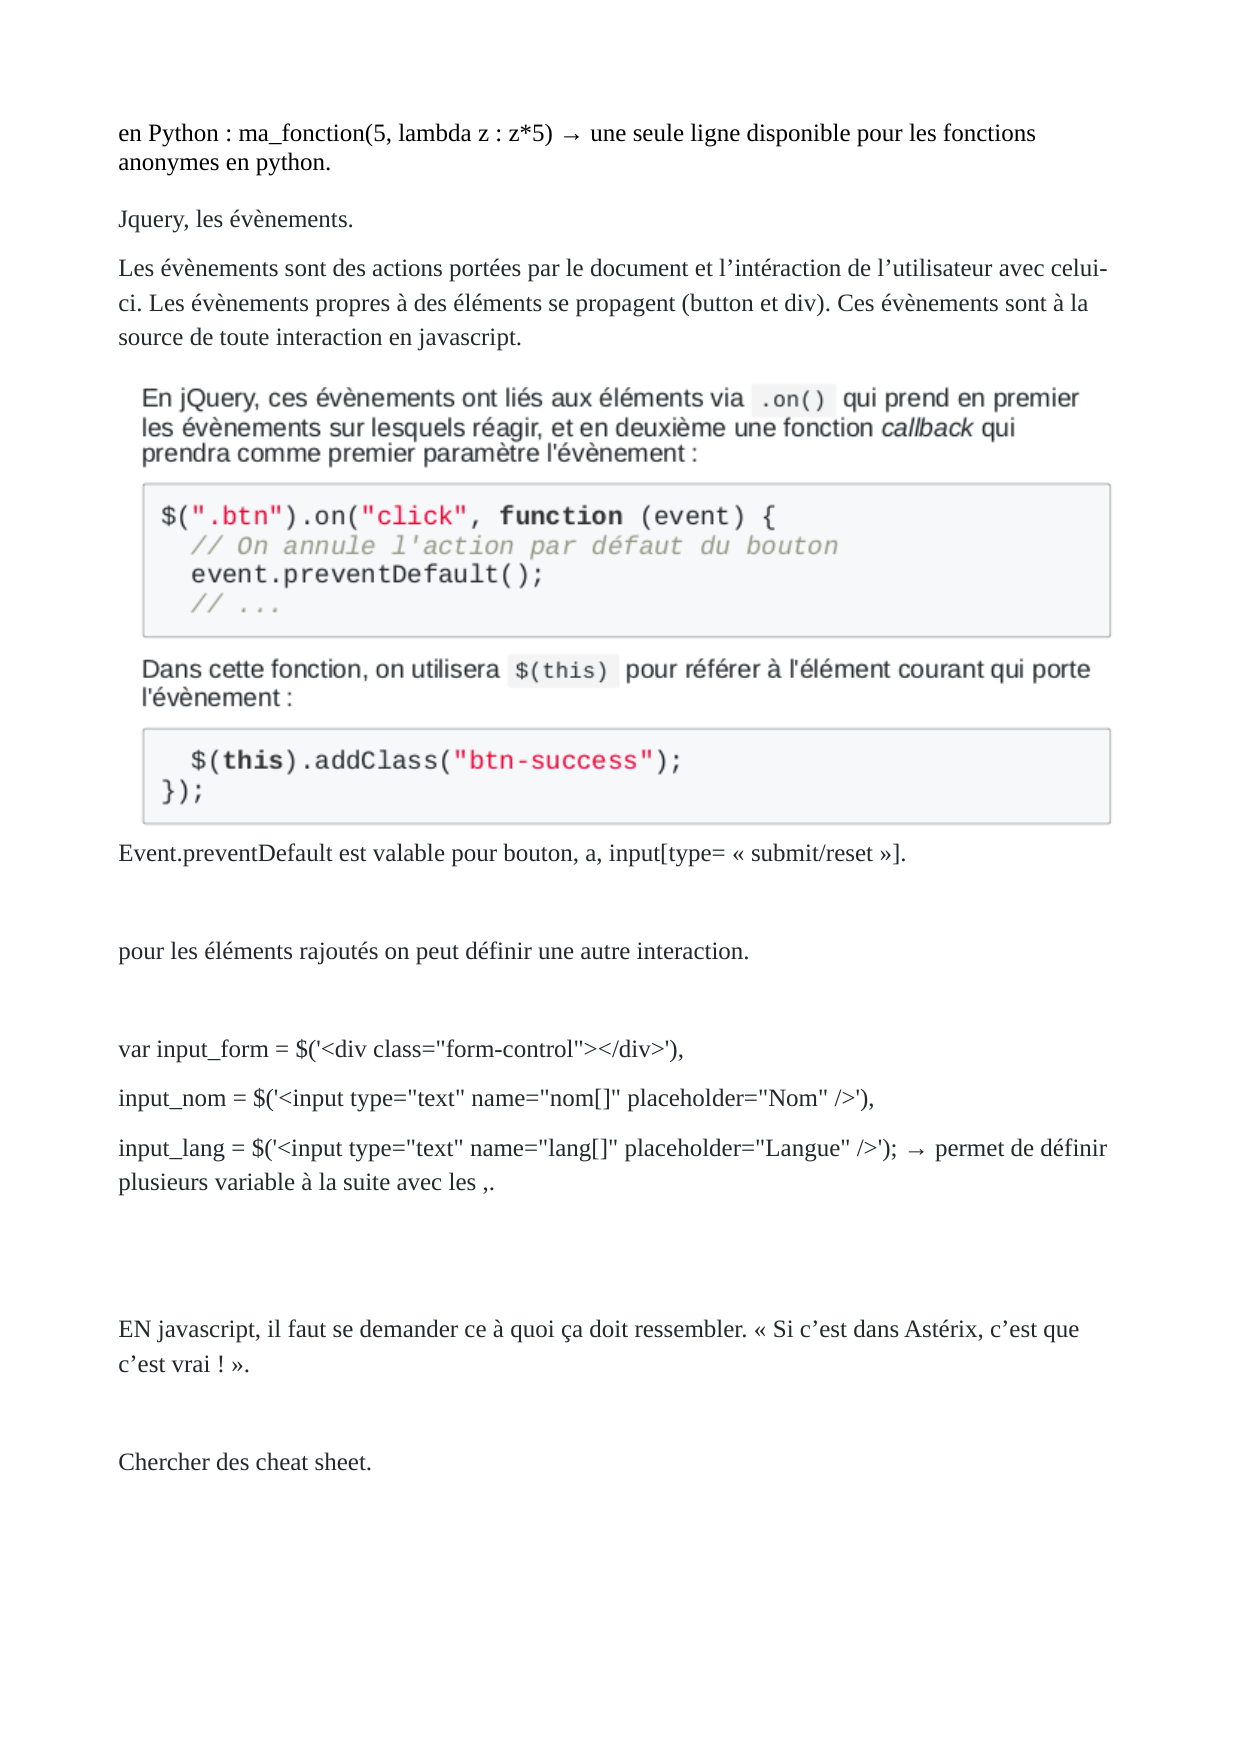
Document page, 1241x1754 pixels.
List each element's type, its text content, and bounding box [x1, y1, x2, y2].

text en Python : ma_fonction(5, lambda z : z*5) → une seule ligne disponible pour les fonctions anonymes en python. [118, 118, 1122, 176]
text Jquery, les évènements. [118, 204, 1122, 233]
text Event.preventDefault est valable pour bouton, a, input[type= « submit/reset »]. [118, 833, 1122, 867]
text Les évènements sont des actions portées par le document et l’intéraction de l’utilisateur avec celui-ci. Les évènements propres à des éléments se propagent (button et div). Ces évènements sont à la source de toute interaction en javascript. [118, 253, 1122, 351]
text input_lang = $('<input type="text" name="lang[]" placeholder="Langue" />'); → permet de définir plusieurs variable à la suite avec les ,. [118, 1133, 1122, 1196]
text EN javascript, il faut se demander ce à quoi ça doit ressembler. « Si c’est dans Astérix, c’est que c’est vrai ! ». [118, 1314, 1122, 1377]
picture [118, 371, 1123, 833]
text Chercher des cheat sheet. [118, 1447, 1122, 1476]
text pour les éléments rajoutés on peut définir une autre interaction. [118, 936, 1122, 965]
text input_nom = $('<input type="text" name="nom[]" placeholder="Nom" />'), [118, 1083, 1122, 1112]
text var input_form = $('<div class="form-control"></div>'), [118, 1034, 1122, 1063]
